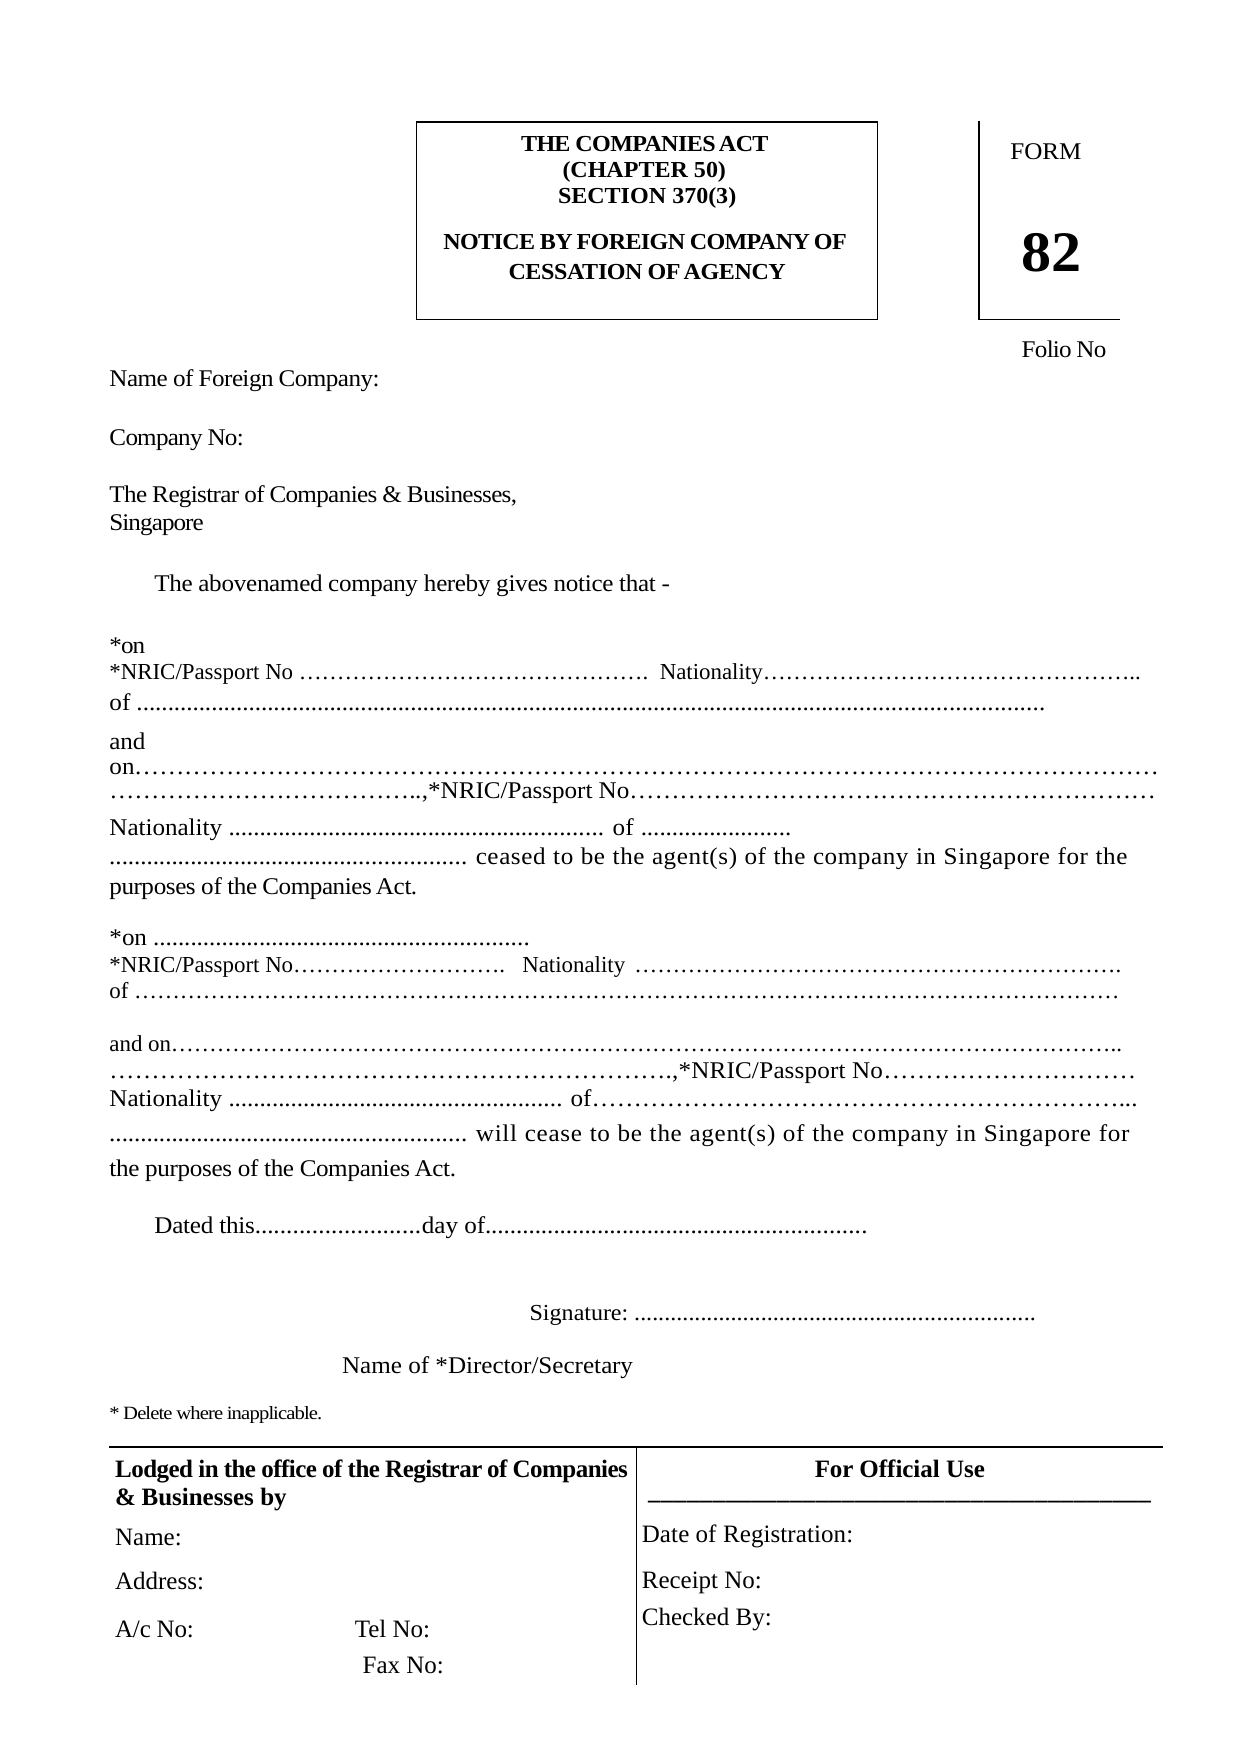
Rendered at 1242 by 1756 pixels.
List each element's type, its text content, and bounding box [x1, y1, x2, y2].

text purposes of the Companies Act. [109, 870, 1163, 900]
text Name of Foreign Company: <o.name> [109, 363, 1163, 392]
text the purposes of the Companies Act. [109, 1154, 1163, 1181]
table_header FORM 82 [980, 121, 1119, 319]
text The Registrar of Companies & Businesses, Singapore [109, 480, 548, 536]
text Signature: [529, 1299, 1163, 1325]
text *on [109, 926, 1163, 951]
text Company No: <o.uen> [109, 422, 1163, 450]
text *NRIC/Passport No………………………. Nationality ………………………………………………………. [109, 951, 1163, 977]
text Folio No [109, 335, 1107, 363]
table_header For Official Use _______________________________________ Date of Registration: Receipt No: Checked By: [637, 1448, 1163, 1684]
text ceased to be the agent(s) of the company in Singapore for the [109, 841, 1163, 870]
table_header Lodged in the office of the Registrar of Companies & Businesses by Name: Address: A/c No: Tel No: Fax No: [109, 1448, 636, 1684]
text Nationality of [109, 811, 1163, 841]
text Nationality of ………………………………………………………... [109, 1084, 1163, 1111]
table_header [878, 121, 978, 319]
text The abovenamed company hereby gives notice that - [154, 569, 1163, 597]
text *NRIC/Passport No ………………………………………. Nationality………………………………………….. [109, 658, 1163, 685]
text Dated this day of [154, 1211, 1163, 1239]
text of [109, 688, 1163, 716]
text will cease to be the agent(s) of the company in Singapore for [109, 1119, 1163, 1146]
table_header THE COMPANIES ACT (CHAPTER 50) SECTION 370(3) NOTICE BY FOREIGN COMPANY OF CESSATION OF AGENCY [417, 123, 877, 319]
text *on [109, 631, 1163, 658]
text * Delete where inapplicable. [109, 1402, 1163, 1423]
text of ………………………………………………………………………………………………………………… and on…………………………………………………………………………………………………………….. [109, 977, 1163, 1056]
text ………………………………………………………….,*NRIC/Passport No………………………… [109, 1056, 1163, 1084]
text Name of *Director/Secretary <get_director1(o.id)['name']> [342, 1351, 1163, 1379]
text and on……………………………………………………………………………………………………………………………………………..,*NRIC/Passport No……………………………………………………… [109, 727, 1163, 804]
